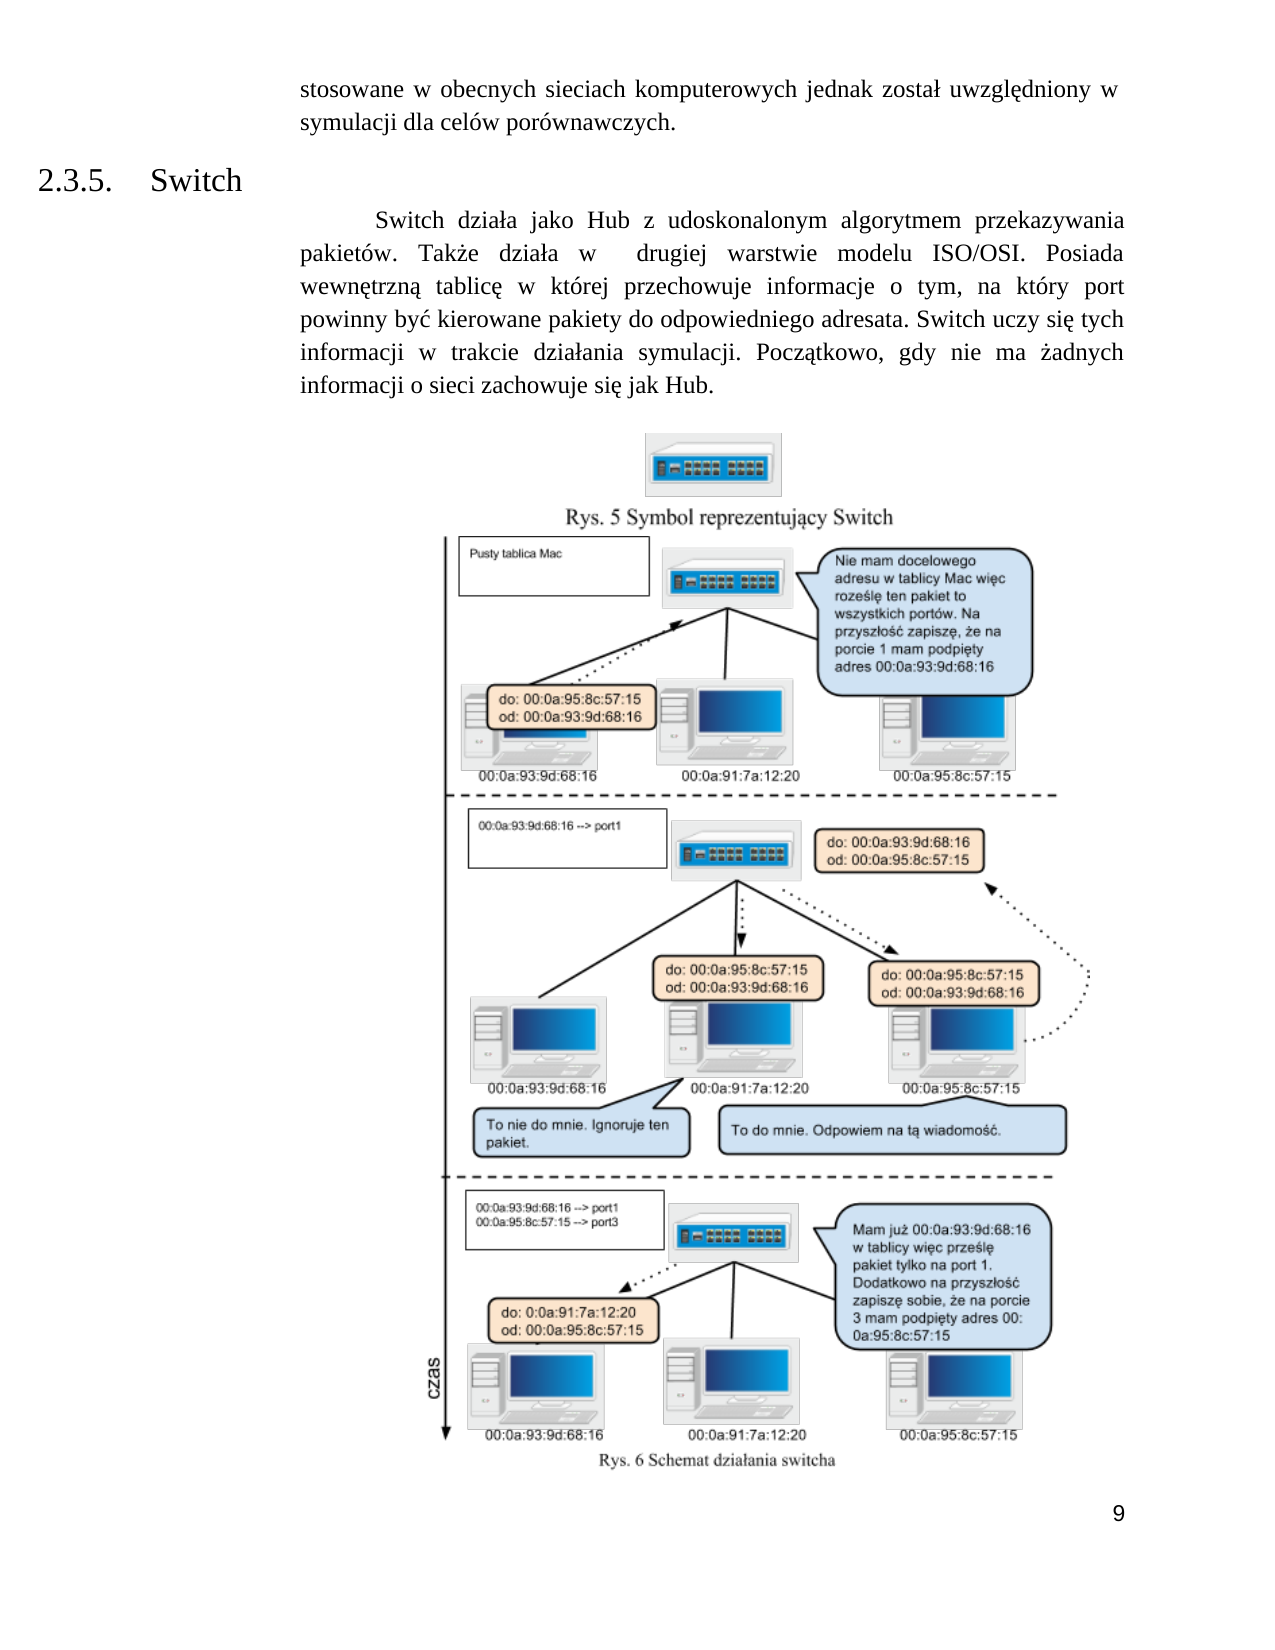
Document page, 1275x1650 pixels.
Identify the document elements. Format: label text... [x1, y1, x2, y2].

text stosowane w obecnych sieciach komputerowych jednak został uwzględniony w symulacji dla celów porównawczych. [300, 74, 1125, 136]
text Switch działa jako Hub z udoskonalonym algorytmem przekazywania pakietów. Także działa w drugiej warstwie modelu ISO/OSI. Posiada wewnętrzną tablicę w której przechowuje informacje o tym, na który port powinny być kierowane pakiety do odpowiedniego adresata. Switch uczy się tych informacji w trakcie działania symulacji. Początkowo, gdy nie ma żadnych informacji o sieci zachowuje się jak Hub. [300, 205, 1125, 398]
list Switch [113, 161, 1125, 199]
